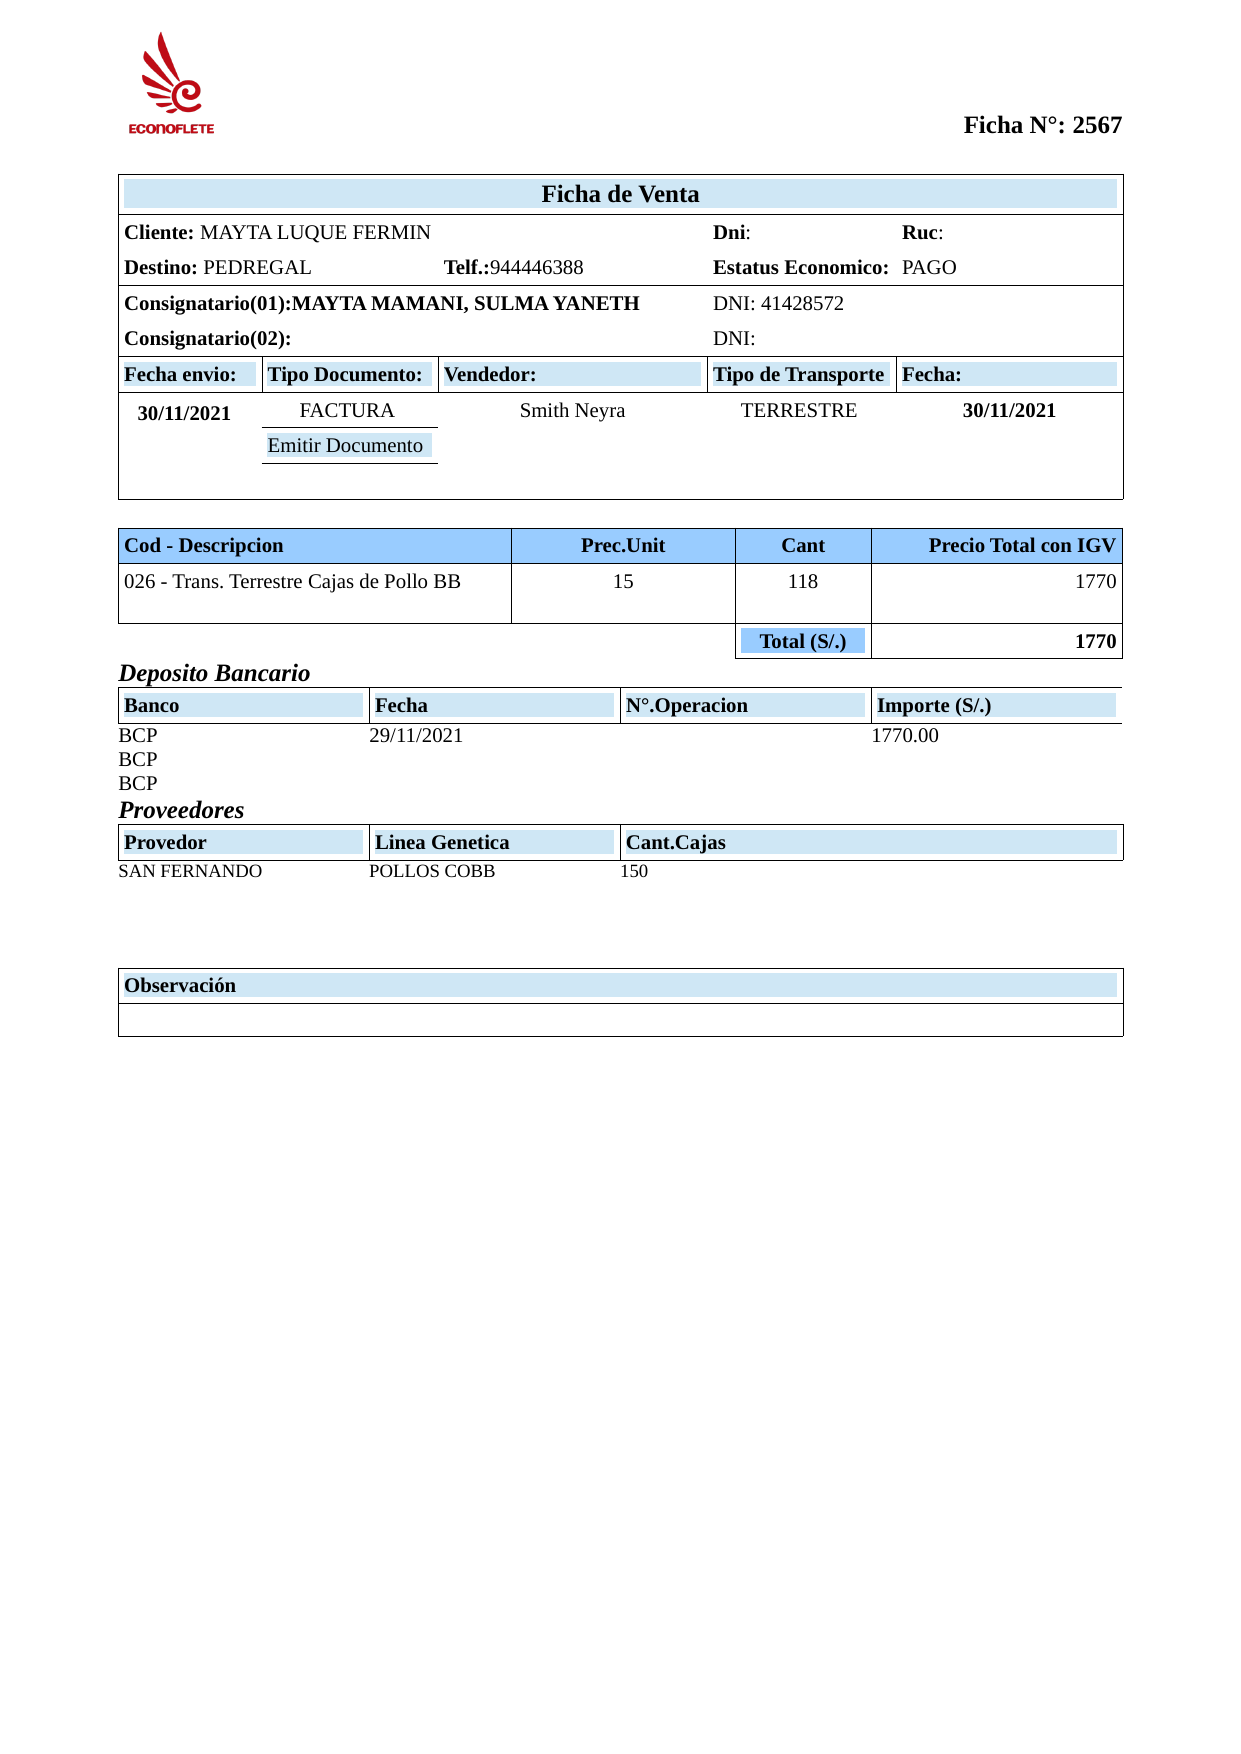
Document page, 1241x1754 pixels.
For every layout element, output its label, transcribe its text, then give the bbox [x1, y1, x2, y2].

table_cell [118, 924, 369, 946]
table_cell [620, 903, 1123, 924]
table_cell 1770.00 [871, 724, 1122, 747]
table_cell [262, 464, 438, 498]
table_cell Cliente: MAYTA LUQUE FERMIN [119, 215, 707, 249]
table_header Linea Genetica [370, 825, 620, 859]
table_header Cant [736, 529, 871, 563]
table_cell [118, 881, 369, 903]
table_header Prec.Unit [512, 529, 735, 563]
table_cell [620, 946, 1123, 967]
table_cell Estatus Economico: [707, 249, 896, 285]
table_cell [511, 624, 735, 658]
table_cell [118, 946, 369, 967]
table_cell [620, 881, 1123, 903]
table_cell Ruc: [896, 215, 1123, 249]
picture [118, 31, 225, 134]
table_header Provedor [119, 825, 369, 859]
table_header Cod - Descripcion [119, 529, 511, 563]
table_header Precio Total con IGV [872, 529, 1122, 563]
table_cell PAGO [896, 249, 1123, 285]
table_header Importe (S/.) [872, 688, 1122, 723]
table_cell 30/11/2021 [119, 393, 262, 498]
table_cell [118, 903, 369, 924]
table_cell BCP [118, 724, 369, 747]
table_header Ficha de Venta [119, 175, 1123, 214]
table_cell DNI: [707, 321, 1123, 356]
table_cell [620, 771, 871, 795]
table_cell TERRESTRE [707, 393, 896, 498]
table_cell Fecha: [897, 357, 1123, 392]
table_cell Emitir Documento [262, 428, 438, 463]
table_header Banco [119, 688, 369, 723]
table_cell 1770 [872, 624, 1122, 658]
table_cell 30/11/2021 [896, 393, 1123, 498]
table_cell 150 [620, 861, 1123, 881]
table_cell BCP [118, 747, 369, 771]
table_cell [620, 747, 871, 771]
table_cell DNI: 41428572 [707, 286, 1123, 321]
table_cell SAN FERNANDO [118, 861, 369, 881]
table_cell [871, 747, 1122, 771]
table_cell [369, 903, 620, 924]
table_cell [620, 724, 871, 747]
table_cell 026 - Trans. Terrestre Cajas de Pollo BB [119, 564, 511, 623]
table_cell [369, 924, 620, 946]
table_cell [369, 747, 620, 771]
table_header N°.Operacion [621, 688, 871, 723]
table_cell [369, 946, 620, 967]
table_cell [118, 624, 511, 658]
table_cell [119, 1004, 1123, 1036]
table_cell Consignatario(02): [119, 321, 707, 356]
table_cell [871, 771, 1122, 795]
table_cell [369, 771, 620, 795]
table_cell Fecha envio: [119, 357, 262, 392]
table_cell Destino: PEDREGAL [119, 249, 438, 285]
table_header Fecha [370, 688, 620, 723]
table_cell 29/11/2021 [369, 724, 620, 747]
table_cell Smith Neyra [438, 393, 707, 498]
table_cell BCP [118, 771, 369, 795]
table_cell POLLOS COBB [369, 861, 620, 881]
table_cell [369, 881, 620, 903]
text Proveedores [118, 795, 1122, 824]
table_cell Consignatario(01):MAYTA MAMANI, SULMA YANETH [119, 286, 707, 321]
table_header Cant.Cajas [621, 825, 1123, 859]
table_cell [620, 924, 1123, 946]
table_cell 1770 [872, 564, 1122, 623]
table_cell 118 [736, 564, 871, 623]
text Deposito Bancario [118, 658, 1122, 687]
table_cell Telf.:944446388 [438, 249, 707, 285]
table_header Observación [119, 969, 1123, 1003]
table_cell 15 [512, 564, 735, 623]
table_cell Tipo de Transporte [708, 357, 896, 392]
table_cell Dni: [707, 215, 896, 249]
table_cell Tipo Documento: [263, 357, 438, 392]
table_cell Total (S/.) [736, 624, 871, 658]
table_cell Vendedor: [439, 357, 707, 392]
table_cell FACTURA [262, 393, 438, 427]
